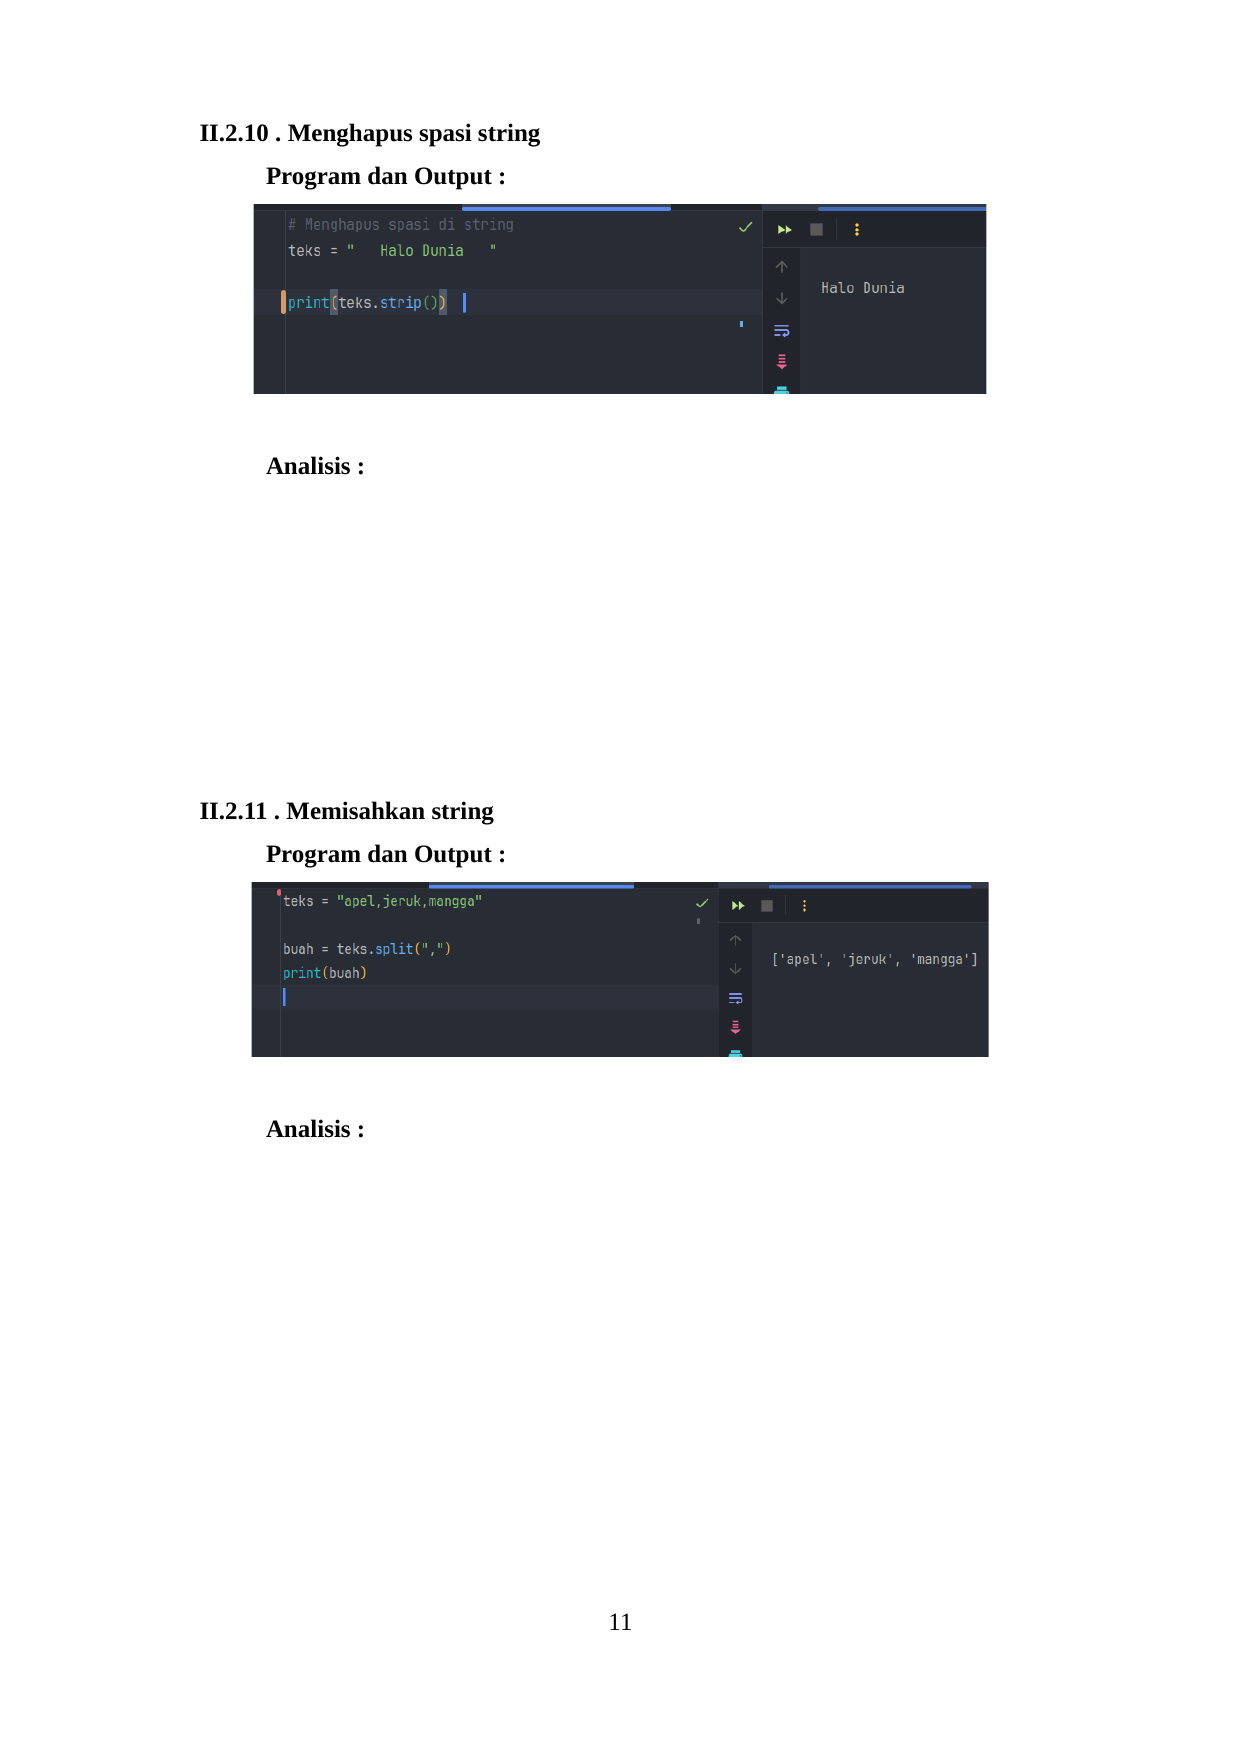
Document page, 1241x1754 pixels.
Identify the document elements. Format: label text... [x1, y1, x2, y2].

text Analisis : [266, 1114, 1122, 1142]
text Program dan Output : [266, 839, 1122, 868]
subtitle Memisahkan string [118, 796, 1122, 825]
picture [251, 882, 989, 1057]
subtitle Menghapus spasi string [118, 118, 1122, 147]
text Program dan Output : [266, 161, 1122, 190]
text Analisis : [266, 451, 1122, 480]
picture [253, 204, 987, 394]
